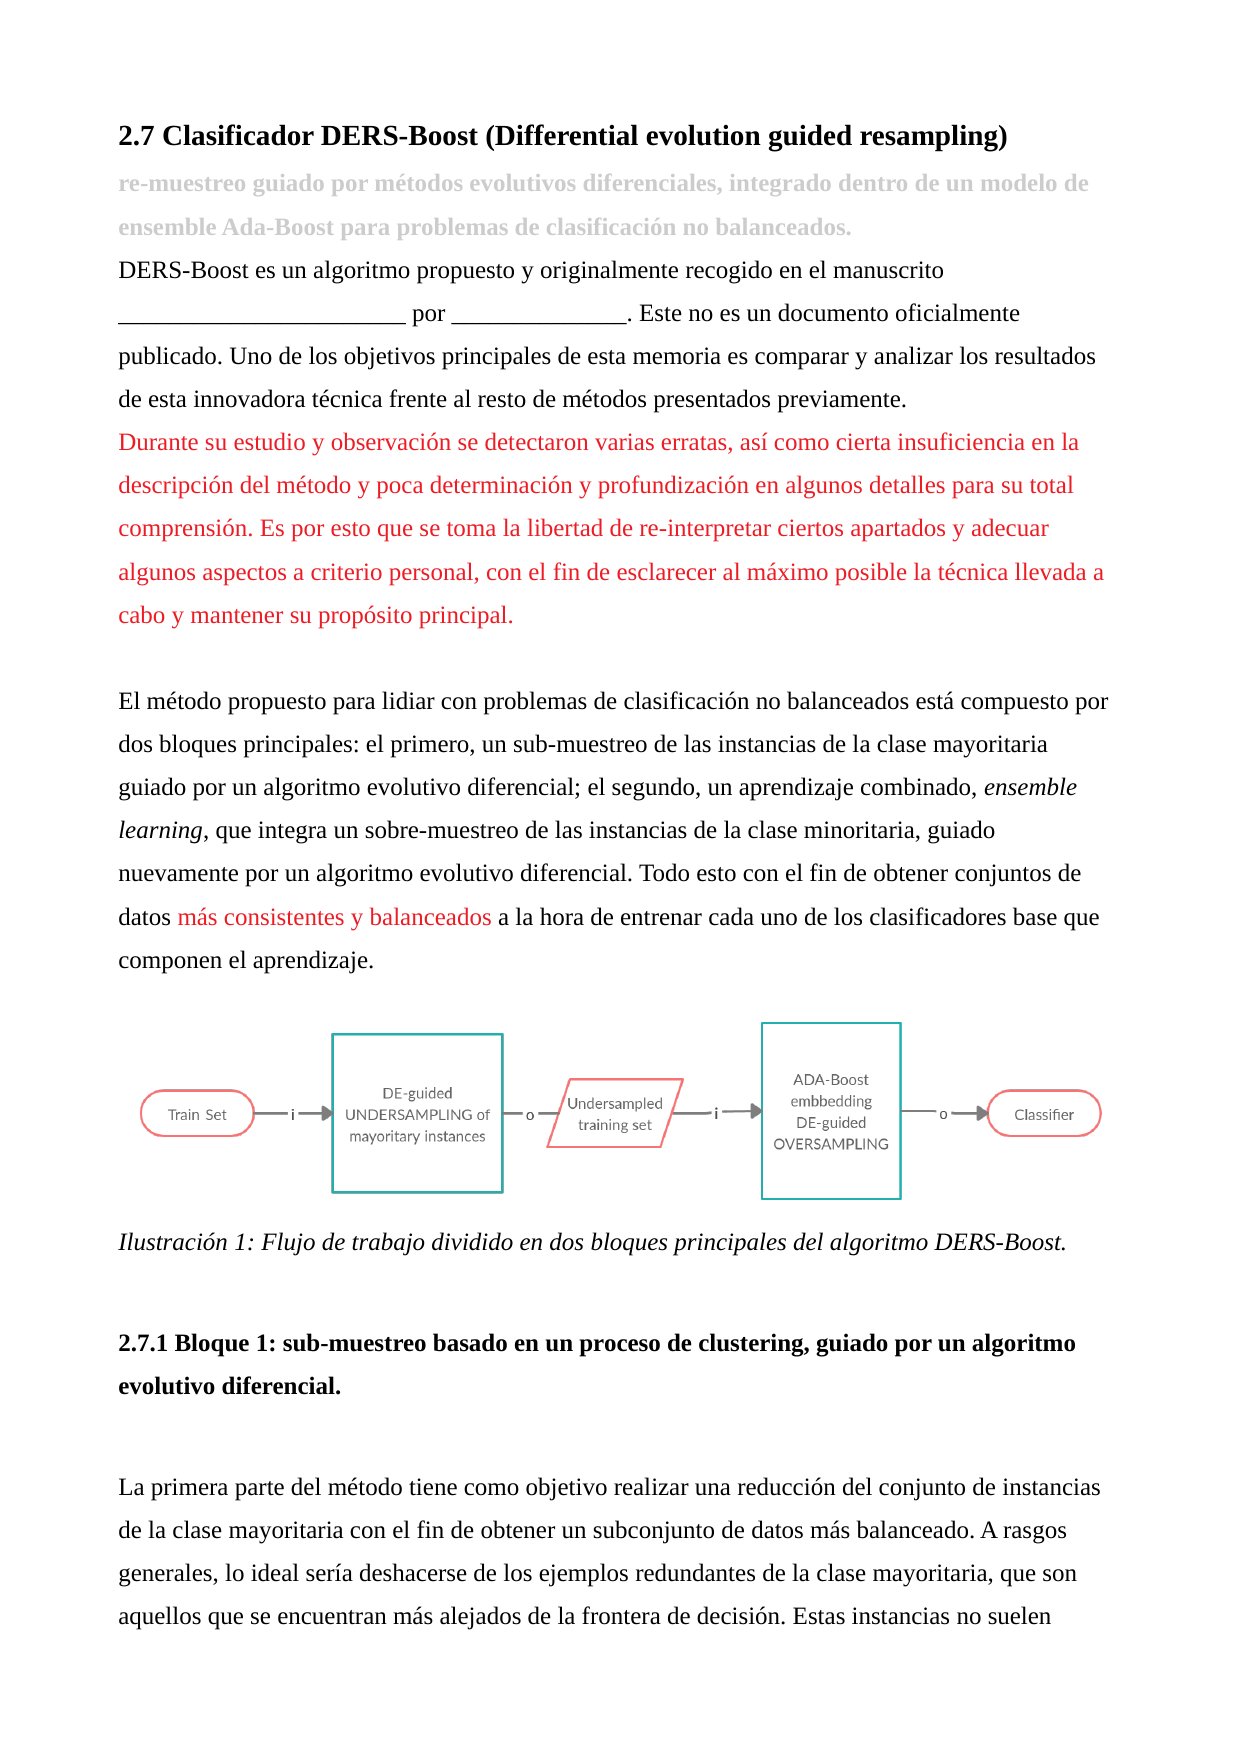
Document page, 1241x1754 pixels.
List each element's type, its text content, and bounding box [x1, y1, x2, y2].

text DERS-Boost es un algoritmo propuesto y originalmente recogido en el manuscrito _______________________ por ______________. Este no es un documento oficialmente publicado. Uno de los objetivos principales de esta memoria es comparar y analizar los resultados de esta innovadora técnica frente al resto de métodos presentados previamente. [118, 255, 1122, 413]
text 2.7 Clasificador DERS-Boost (Differential evolution guided resampling) [118, 118, 1122, 152]
picture [118, 1000, 1123, 1222]
text Durante su estudio y observación se detectaron varias erratas, así como cierta insuficiencia en la descripción del método y poca determinación y profundización en algunos detalles para su total comprensión. Es por esto que se toma la libertad de re-interpretar ciertos apartados y adecuar algunos aspectos a criterio personal, con el fin de esclarecer al máximo posible la técnica llevada a cabo y mantener su propósito principal. [118, 427, 1122, 628]
text El método propuesto para lidiar con problemas de clasificación no balanceados está compuesto por dos bloques principales: el primero, un sub-muestreo de las instancias de la clase mayoritaria guiado por un algoritmo evolutivo diferencial; el segundo, un aprendizaje combinado, ensemble learning, que integra un sobre-muestreo de las instancias de la clase minoritaria, guiado nuevamente por un algoritmo evolutivo diferencial. Todo esto con el fin de obtener conjuntos de datos más consistentes y balanceados a la hora de entrenar cada uno de los clasificadores base que componen el aprendizaje. [118, 686, 1122, 973]
text re-muestreo guiado por métodos evolutivos diferenciales, integrado dentro de un modelo de ensemble Ada-Boost para problemas de clasificación no balanceados. [118, 168, 1122, 240]
text 2.7.1 Bloque 1: sub-muestreo basado en un proceso de clustering, guiado por un algoritmo evolutivo diferencial. [118, 1328, 1122, 1400]
text La primera parte del método tiene como objetivo realizar una reducción del conjunto de instancias de la clase mayoritaria con el fin de obtener un subconjunto de datos más balanceado. A rasgos generales, lo ideal sería deshacerse de los ejemplos redundantes de la clase mayoritaria, que son aquellos que se encuentran más alejados de la frontera de decisión. Estas instancias no suelen [118, 1472, 1122, 1630]
text Ilustración 1: Flujo de trabajo dividido en dos bloques principales del algoritmo DERS-Boost. [118, 1222, 1122, 1256]
